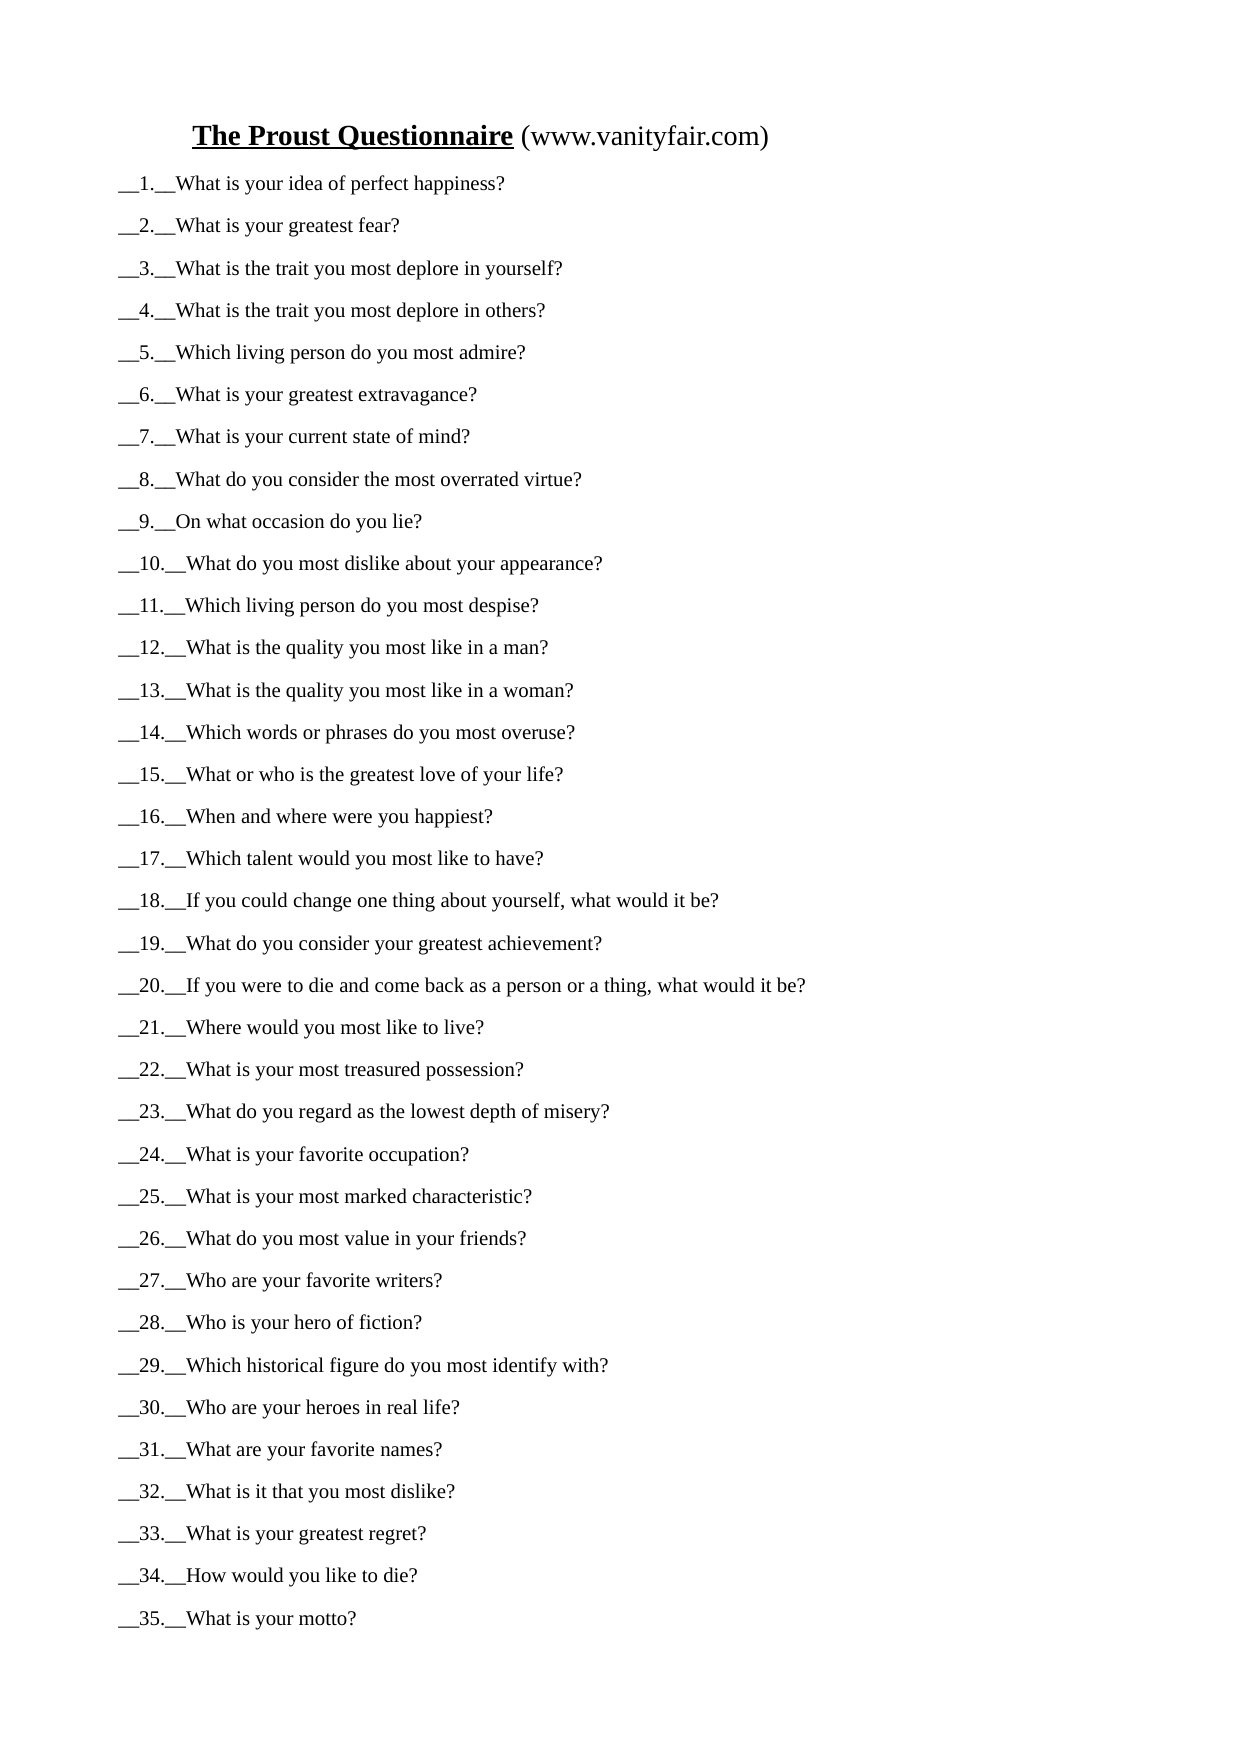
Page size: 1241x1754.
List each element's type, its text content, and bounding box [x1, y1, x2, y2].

text __33.__What is your greatest regret? [118, 1521, 1122, 1545]
text __12.__What is the quality you most like in a man? [118, 635, 1122, 659]
text __26.__What do you most value in your friends? [118, 1226, 1122, 1250]
text __20.__If you were to die and come back as a person or a thing, what would it be? [118, 973, 1122, 997]
text __25.__What is your most marked characteristic? [118, 1184, 1122, 1208]
text __7.__What is your current state of mind? [118, 424, 1122, 448]
text __19.__What do you consider your greatest achievement? [118, 931, 1122, 955]
text __14.__Which words or phrases do you most overuse? [118, 720, 1122, 744]
text __2.__What is your greatest fear? [118, 213, 1122, 237]
text __9.__On what occasion do you lie? [118, 509, 1122, 533]
text __10.__What do you most dislike about your appearance? [118, 551, 1122, 575]
text __11.__Which living person do you most despise? [118, 593, 1122, 617]
text __34.__How would you like to die? [118, 1563, 1122, 1587]
text __17.__Which talent would you most like to have? [118, 846, 1122, 870]
text The Proust Questionnaire (www.vanityfair.com) [118, 118, 1122, 152]
text __32.__What is it that you most dislike? [118, 1479, 1122, 1503]
text __27.__Who are your favorite writers? [118, 1268, 1122, 1292]
text __15.__What or who is the greatest love of your life? [118, 762, 1122, 786]
text __22.__What is your most treasured possession? [118, 1057, 1122, 1081]
text __1.__What is your idea of perfect happiness? [118, 171, 1122, 195]
text __21.__Where would you most like to live? [118, 1015, 1122, 1039]
text __24.__What is your favorite occupation? [118, 1142, 1122, 1166]
text __29.__Which historical figure do you most identify with? [118, 1352, 1122, 1377]
text __6.__What is your greatest extravagance? [118, 382, 1122, 406]
text __35.__What is your motto? [118, 1606, 1122, 1630]
text __30.__Who are your heroes in real life? [118, 1395, 1122, 1419]
text __4.__What is the trait you most deplore in others? [118, 298, 1122, 322]
text __5.__Which living person do you most admire? [118, 340, 1122, 364]
text __8.__What do you consider the most overrated virtue? [118, 467, 1122, 491]
text __13.__What is the quality you most like in a woman? [118, 677, 1122, 702]
text __28.__Who is your hero of fiction? [118, 1310, 1122, 1334]
text __23.__What do you regard as the lowest depth of misery? [118, 1099, 1122, 1123]
text __18.__If you could change one thing about yourself, what would it be? [118, 888, 1122, 912]
text __3.__What is the trait you most deplore in yourself? [118, 256, 1122, 280]
text __16.__When and where were you happiest? [118, 804, 1122, 828]
text __31.__What are your favorite names? [118, 1437, 1122, 1461]
